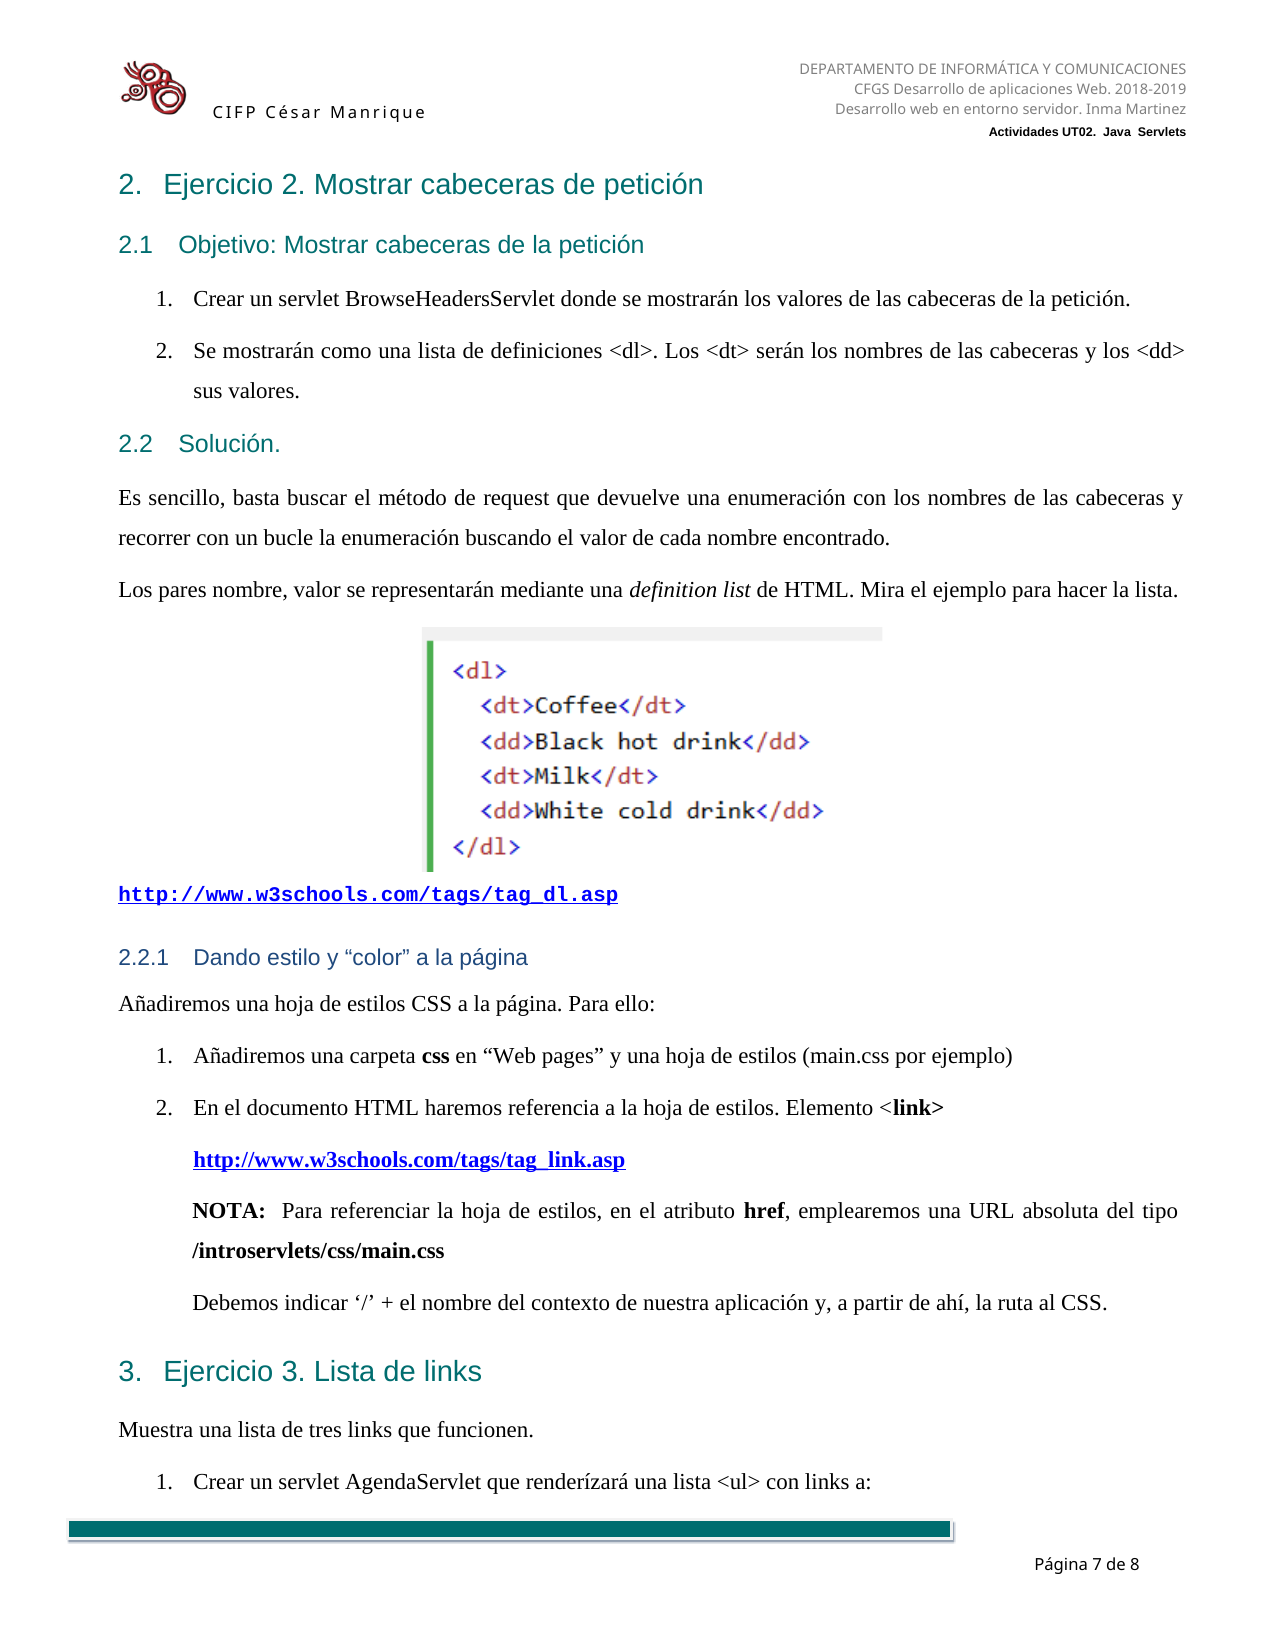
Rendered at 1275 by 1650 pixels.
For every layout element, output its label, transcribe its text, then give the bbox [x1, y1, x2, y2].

subtitle Objetivo: Mostrar cabeceras de la petición [118, 229, 1186, 258]
list Crear un servlet AgendaServlet que renderízará una lista <ul> con links a: [156, 1468, 1186, 1495]
list Añadiremos una carpeta css en “Web pages” y una hoja de estilos (main.css por ejemplo) [156, 1042, 1186, 1068]
picture [421, 627, 883, 872]
subtitle Solución. [118, 429, 1186, 457]
text Añadiremos una hoja de estilos CSS a la página. Para ello: [118, 990, 1186, 1016]
text http://www.w3schools.com/tags/tag_dl.asp [118, 883, 1186, 907]
subtitle Ejercicio 2. Mostrar cabeceras de petición [118, 167, 1186, 200]
list http://www.w3schools.com/tags/tag_link.asp [156, 1146, 1186, 1172]
text Los pares nombre, valor se representarán mediante una definition list de HTML. Mira el ejemplo para hacer la lista. [118, 576, 1186, 602]
list En el documento HTML haremos referencia a la hoja de estilos. Elemento <link> [156, 1094, 1186, 1120]
list Se mostrarán como una lista de definiciones <dl>. Los <dt> serán los nombres de las cabeceras y los <dd> sus valores. [156, 337, 1186, 403]
text NOTA: Para referenciar la hoja de estilos, en el atributo href, emplearemos una URL absoluta del tipo /introservlets/css/main.css [118, 1198, 1186, 1263]
list Crear un servlet BrowseHeadersServlet donde se mostrarán los valores de las cabeceras de la petición. [156, 285, 1186, 312]
text Debemos indicar ‘/’ + el nombre del contexto de nuestra aplicación y, a partir de ahí, la ruta al CSS. [118, 1289, 1186, 1315]
subtitle Ejercicio 3. Lista de links [118, 1353, 1186, 1387]
text Muestra una lista de tres links que funcionen. [118, 1416, 1186, 1443]
text Es sencillo, basta buscar el método de request que devuelve una enumeración con los nombres de las cabeceras y recorrer con un bucle la enumeración buscando el valor de cada nombre encontrado. [118, 484, 1186, 550]
picture [118, 59, 190, 115]
subtitle Dando estilo y “color” a la página [118, 944, 1186, 970]
